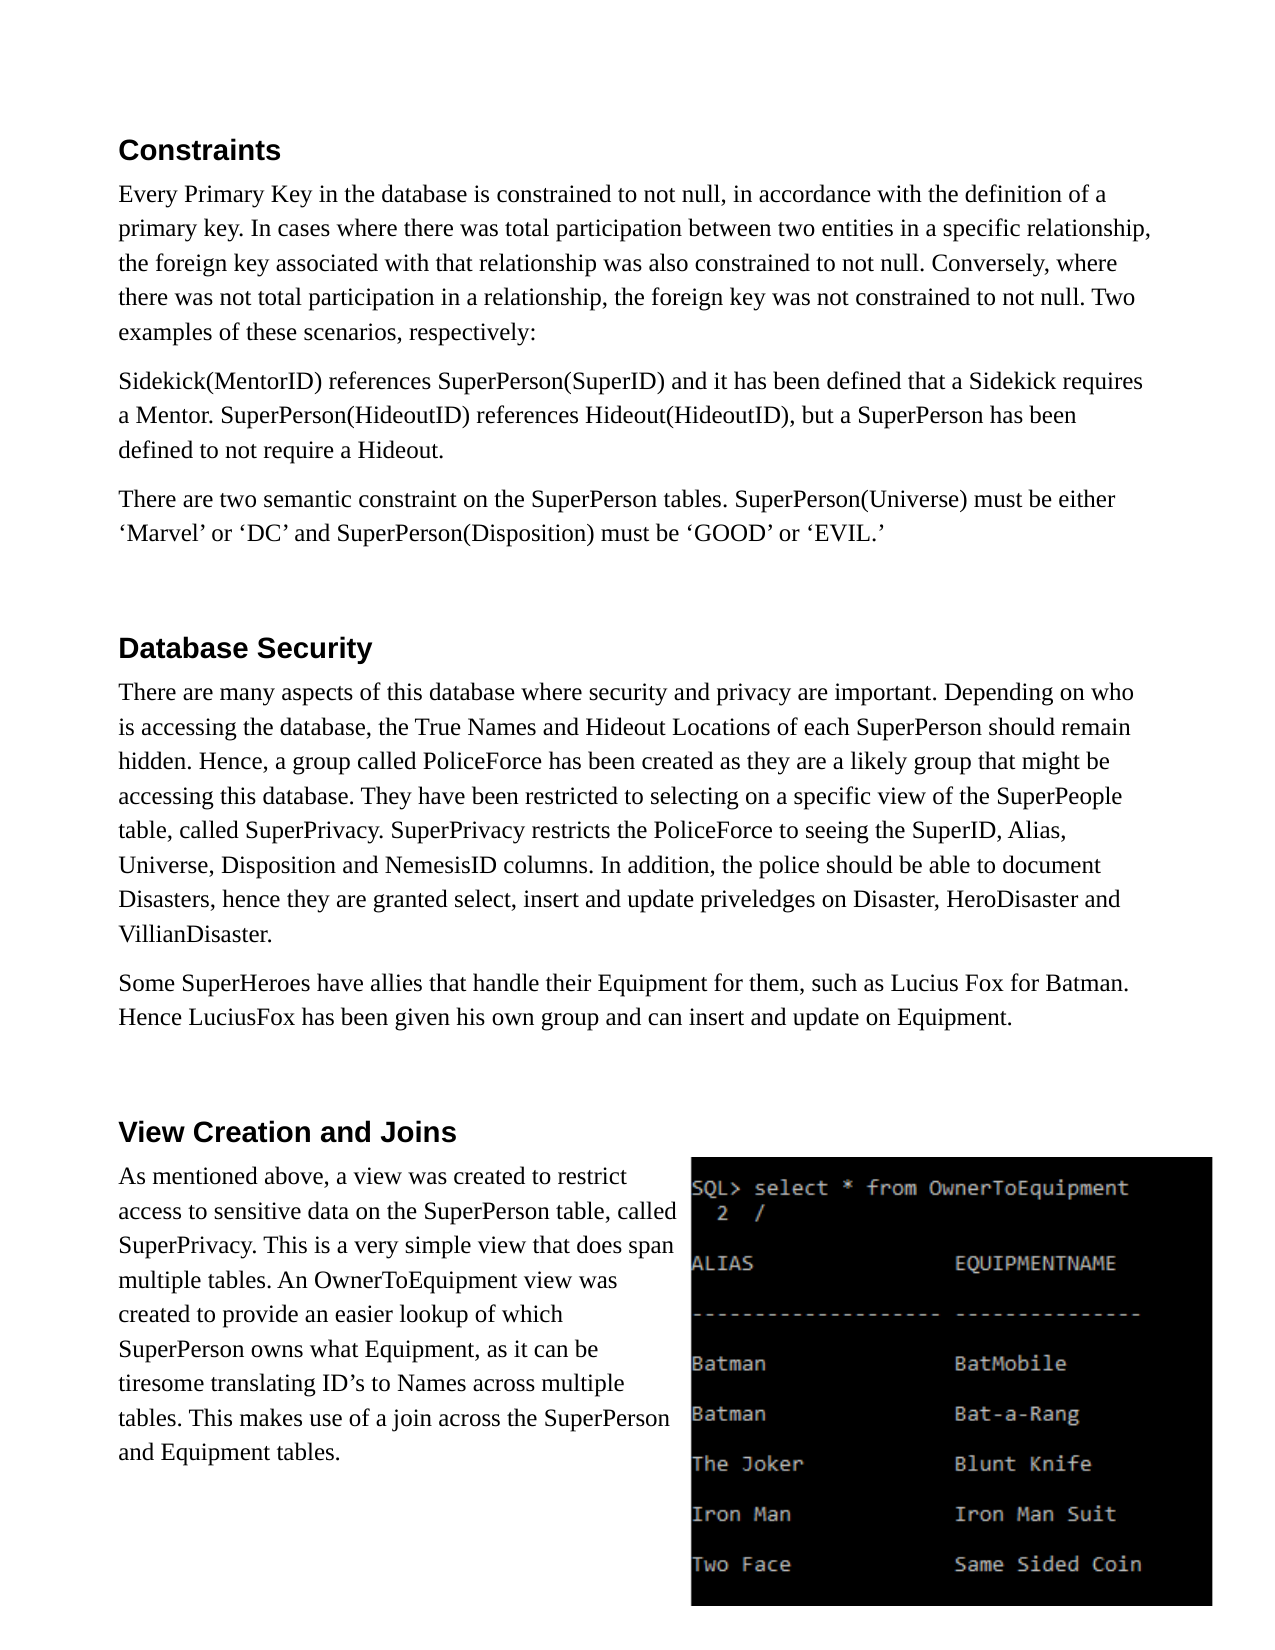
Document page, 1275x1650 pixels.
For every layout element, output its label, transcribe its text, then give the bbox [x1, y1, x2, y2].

text There are two semantic constraint on the SuperPerson tables. SuperPerson(Universe) must be either ‘Marvel’ or ‘DC’ and SuperPerson(Disposition) must be ‘GOOD’ or ‘EVIL.’ [118, 484, 1157, 547]
subtitle Constraints [118, 133, 1157, 166]
text There are many aspects of this database where security and privacy are important. Depending on who is accessing the database, the True Names and Hideout Locations of each SuperPerson should remain hidden. Hence, a group called PoliceForce has been created as they are a likely group that might be accessing this database. They have been restricted to selecting on a specific view of the SuperPeople table, called SuperPrivacy. SuperPrivacy restricts the PoliceForce to seeing the SuperID, Alias, Universe, Disposition and NemesisID columns. In addition, the police should be able to document Disasters, hence they are granted select, insert and update priveledges on Disaster, HeroDisaster and VillianDisaster. [118, 677, 1157, 947]
subtitle Database Security [118, 631, 1157, 665]
text Sidekick(MentorID) references SuperPerson(SuperID) and it has been defined that a Sidekick requires a Mentor. SuperPerson(HideoutID) references Hideout(HideoutID), but a SuperPerson has been defined to not require a Hideout. [118, 366, 1157, 464]
text Every Primary Key in the database is constrained to not null, in accordance with the definition of a primary key. In cases where there was total participation between two entities in a specific relationship, the foreign key associated with that relationship was also constrained to not null. Conversely, where there was not total participation in a relationship, the foreign key was not constrained to not null. Two examples of these scenarios, respectively: [118, 179, 1157, 346]
text Some SuperHeroes have allies that handle their Equipment for them, such as Lucius Fox for Batman. Hence LuciusFox has been given his own group and can insert and update on Equipment. [118, 968, 1157, 1031]
picture [690, 1157, 1213, 1606]
subtitle View Creation and Joins [118, 1115, 1157, 1149]
text As mentioned above, a view was created to restrict access to sensitive data on the SuperPerson table, called SuperPrivacy. This is a very simple view that does span multiple tables. An OwnerToEquipment view was created to provide an easier lookup of which SuperPerson owns what Equipment, as it can be tiresome translating ID’s to Names across multiple tables. This makes use of a join across the SuperPerson and Equipment tables. [118, 1161, 690, 1466]
